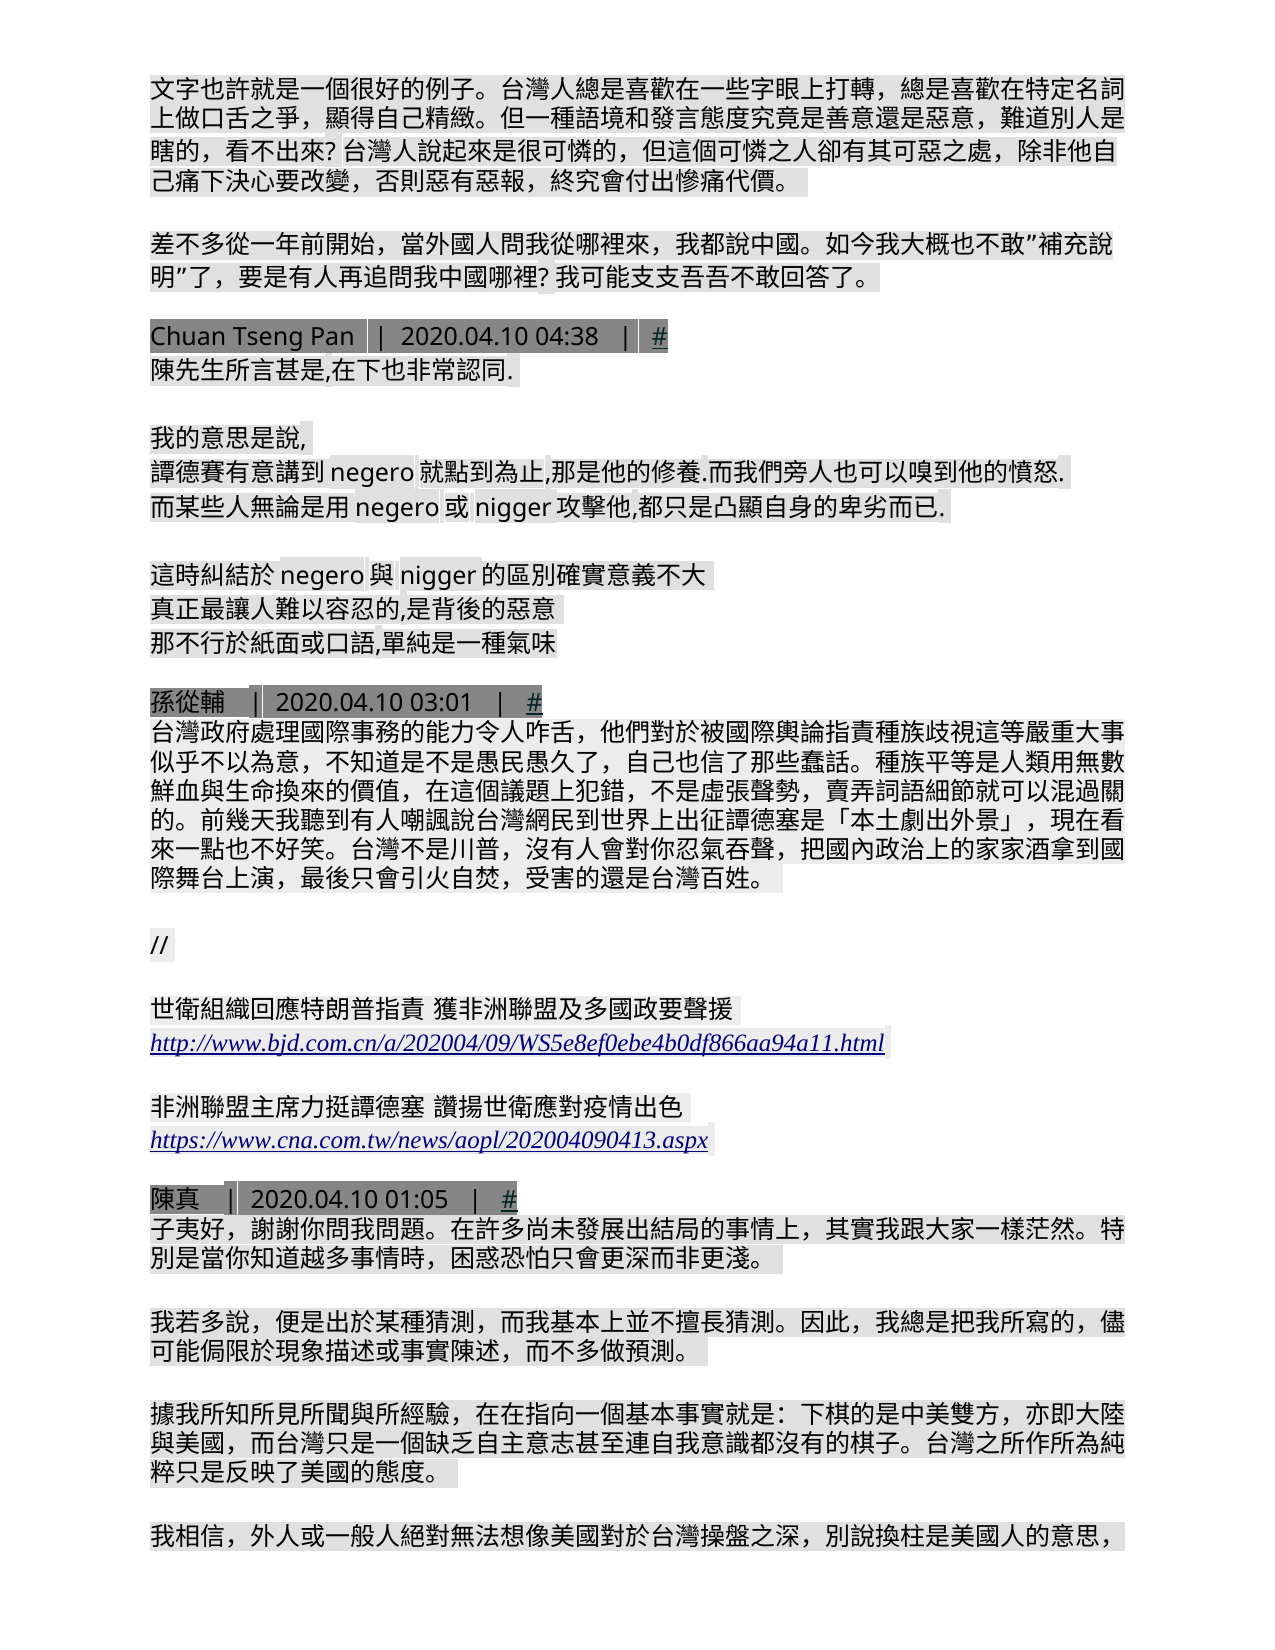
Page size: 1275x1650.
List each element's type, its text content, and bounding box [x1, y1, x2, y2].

text 台灣政府處理國際事務的能力令人咋舌，他們對於被國際輿論指責種族歧視這等嚴重大事似乎不以為意，不知道是不是愚民愚久了，自己也信了那些蠢話。種族平等是人類用無數鮮血與生命換來的價值，在這個議題上犯錯，不是虛張聲勢，賣弄詞語細節就可以混過關的。前幾天我聽到有人嘲諷說台灣網民到世界上出征譚德塞是「本土劇出外景」，現在看來一點也不好笑。台灣不是川普，沒有人會對你忍氣吞聲，把國內政治上的家家酒拿到國際舞台上演，最後只會引火自焚，受害的還是台灣百姓。 // 世衛組織回應特朗普指責 獲非洲聯盟及多國政要聲援 http://www.bjd.com.cn/a/202004/09/WS5e8ef0ebe4b0df866aa94a11.html 非洲聯盟主席力挺譚德塞 讚揚世衛應對疫情出色 https://www.cna.com.tw/news/aopl/202004090413.aspx [150, 718, 1125, 1156]
text 陳先生所言甚是,在下也非常認同. 我的意思是說, 譚德賽有意講到negero就點到為止,那是他的修養.而我們旁人也可以嗅到他的憤怒. 而某些人無論是用negero或nigger攻擊他,都只是凸顯自身的卑劣而已. 這時糾結於negero與nigger的區別確實意義不大 真正最讓人難以容忍的,是背後的惡意 那不行於紙面或口語,單純是一種氣味 [150, 353, 1125, 659]
text 在台灣出生、長大並生活了四十年，台灣人這四十年來所受的各種島內教育，我一樣也沒少過。所謂腦殘是一種什麼狀態，我是很清楚的。大陸同胞並沒有親身經歷過這些，對許多台式心理恐怕是很難真的理解，更遑論體會了。 大陸在各個方面幅員遼闊，從國土山河之面積高度、民族組成之複雜、語言及文化的多樣性，到各種軍工商行業涵蓋的領域之廣之深，個人生活工作移動距離之遠，可說是世界之最，因此中國近代即便有所積弱屈辱，中國人從一出生就習慣於自己所屬的國家的這樣一種巨大體質。而台灣，卻是另一個極端。你要叫大象想像作為一隻老鼠的心理 (或反之亦然)，其實多少還是一種挑戰。 台灣因為其小，台式政治裡常有一些心理騙術，可說履試不爽，幾乎沒有台灣人能悻免，其中之一就是所謂”愛鄉愛土”，強調所謂鄉土之歸屬性質; 因為其小，人的性格或情感投射面積也就跟著這種操弄而隨之變小了，實屬一種先天不足的缺限。 各位知道我在說什麼嗎? 我只聽過大陸同胞講愛國，沒聽過哪個大陸人講什麼鄉土之愛。一個中國人終其一生的活動範圍，可能長寬都以數千公里計，因此你只會聽到愛國，不會聽到有人強調愛東北，愛河南，或是愛廣西。只有像台灣這樣的小地方，人們才會去自然接受這樣一種思維: 人應該”最愛”，並”只愛”自己出生的那一片土地。各種其他衍生詞彙我就不提了，免得噁心。(照例澄清: 我不是說人不能有這種土地歸屬情感，我只是說在政治上利用人的這種心理，進而無限擴大和操弄的一種卑劣) 和一般台灣人一樣，我也是不幸被洗腦騙術波及的一方。還沒搬到澳洲前，雖然對中國大陸已經有很大好感及親近感覺，但我還沒有真的醒來。人們常歌頌的這種鄉土之愛，我並沒有覺得有什麼不對勁之處，直到出了國，開了眼界，我才真正產生根本上的改變，才真正明白所謂歸屬感其實可以很大，而不需總是侷限在一個小面積上。當然，人並不會只因為出了國就改變了，我見過幾乎所有的台灣同胞，哪怕都環遊世界幾周，只差沒上火星了，他們也完全沒有什麼本質上的變化，依然跟著台式政治口號起舞，依然甘於仇視對岸社會及同胞，依然向上仰望美國人，對著自己所屬的一個其實無比巨大美麗的文明，努力對其進行削切和擠壓和剔除，試圖從中雕琢出一個 (自己幻想中的) 精美的、高尚的 (愛鄉愛土的) “台灣文化”。 一個正常人，如果可以選擇當億萬富翁，必定不會甘於一貧如洗。財富如此，文化認同歸屬亦然。所謂下層建築決定上層建築，人一旦把自己瞧小了，也許眼界見識就跟著縮小了。文字也許就是一個很好的例子。台灣人總是喜歡在一些字眼上打轉，總是喜歡在特定名詞上做口舌之爭，顯得自己精緻。但一種語境和發言態度究竟是善意還是惡意，難道別人是瞎的，看不出來? 台灣人說起來是很可憐的，但這個可憐之人卻有其可惡之處，除非他自己痛下決心要改變，否則惡有惡報，終究會付出慘痛代價。 差不多從一年前開始，當外國人問我從哪裡來，我都說中國。如今我大概也不敢”補充說明”了，要是有人再追問我中國哪裡? 我可能支支吾吾不敢回答了。 [150, 75, 1125, 294]
text 孫從輔 | 2020.04.10 03:01 | # [150, 684, 1125, 718]
text 陳真 | 2020.04.10 01:05 | # [150, 1181, 1125, 1215]
text Chuan Tseng Pan | 2020.04.10 04:38 | # [150, 319, 1125, 353]
text 子夷好，謝謝你問我問題。在許多尚未發展出結局的事情上，其實我跟大家一樣茫然。特別是當你知道越多事情時，困惑恐怕只會更深而非更淺。 我若多說，便是出於某種猜測，而我基本上並不擅長猜測。因此，我總是把我所寫的，儘可能侷限於現象描述或事實陳述，而不多做預測。 據我所知所見所聞與所經驗，在在指向一個基本事實就是：下棋的是中美雙方，亦即大陸與美國，而台灣只是一個缺乏自主意志甚至連自我意識都沒有的棋子。台灣之所作所為純粹只是反映了美國的態度。 我相信，外人或一般人絕對無法想像美國對於台灣操盤之深，別說換柱是美國人的意思， [150, 1215, 1125, 1551]
